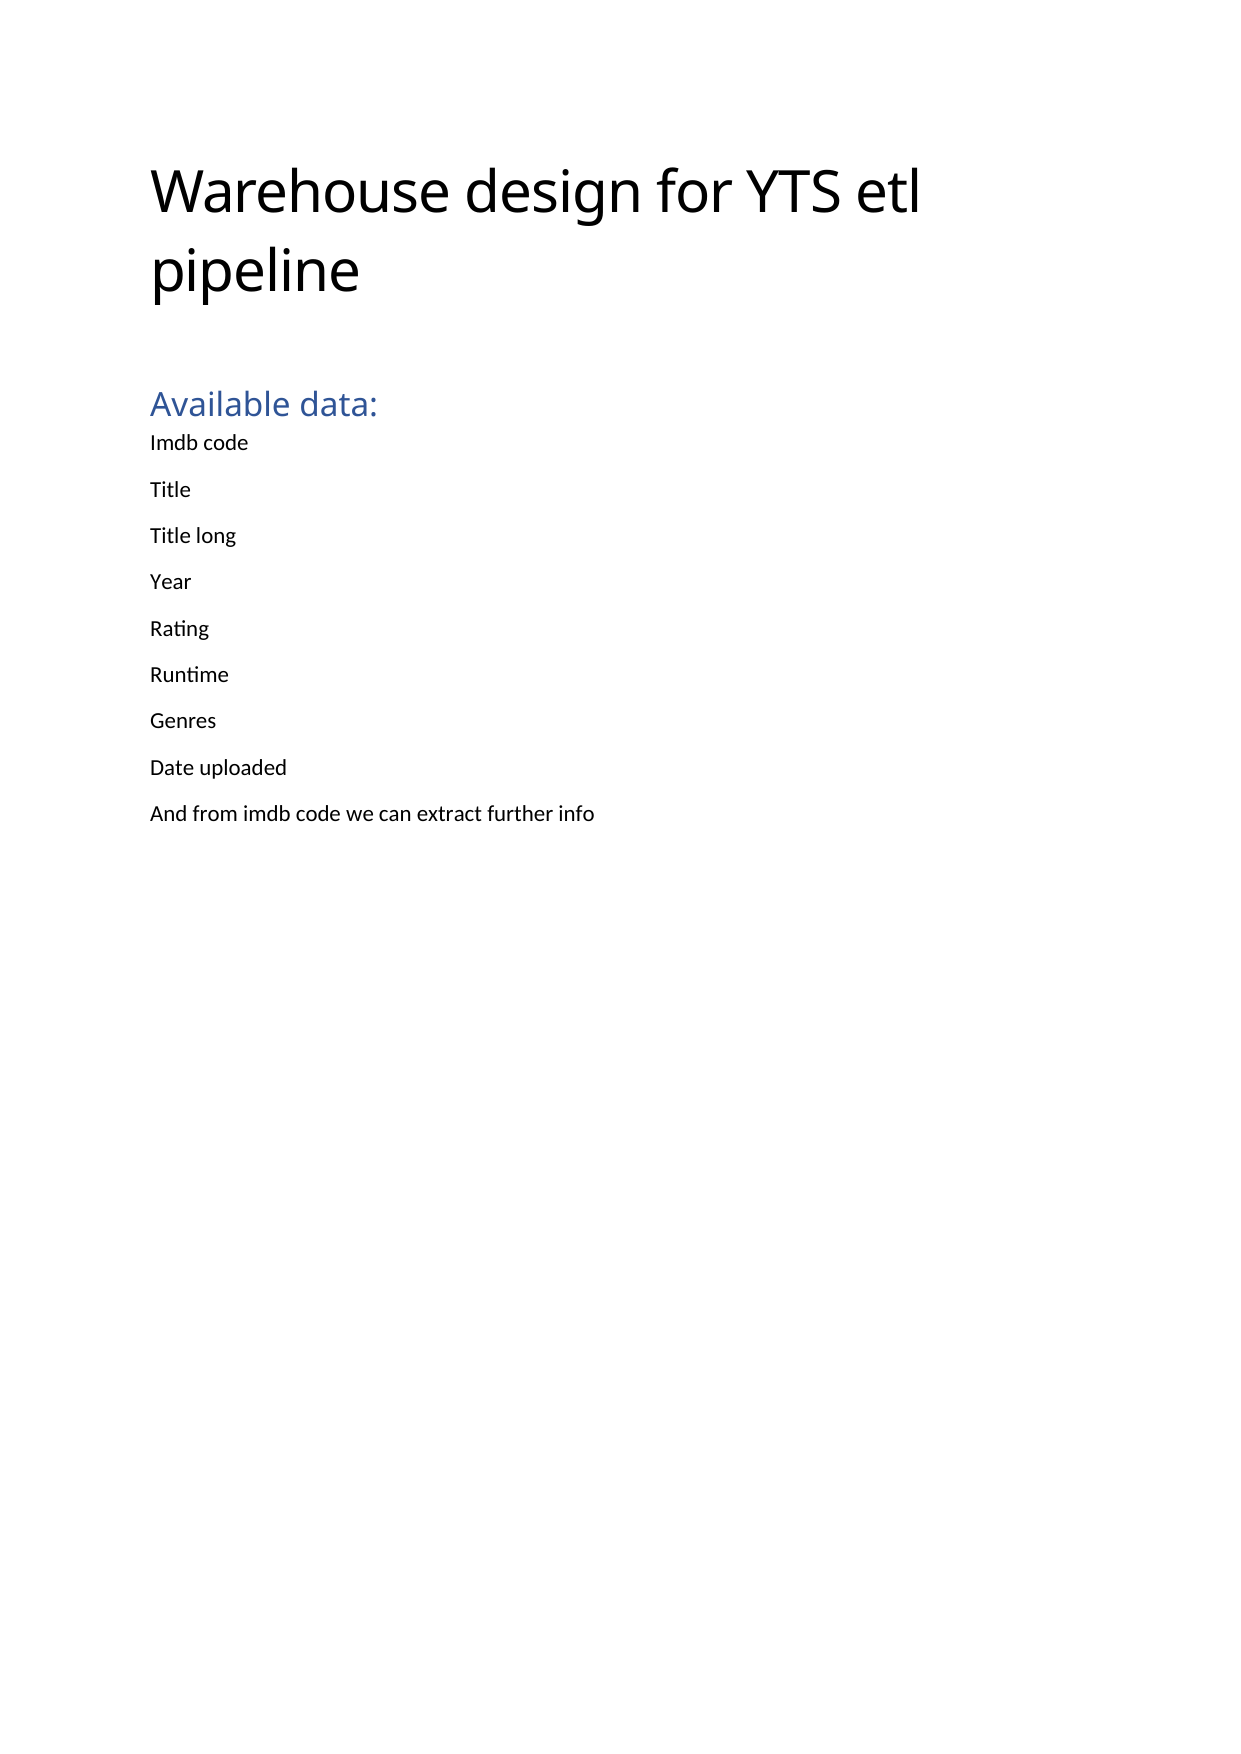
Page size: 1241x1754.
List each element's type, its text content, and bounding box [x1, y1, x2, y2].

text Date uploaded [150, 753, 1090, 781]
text Imdb code [150, 428, 1090, 456]
text Year [150, 567, 1090, 596]
text Rating [150, 614, 1090, 642]
text And from imdb code we can extract further info [150, 799, 1090, 827]
text Title long [150, 521, 1090, 549]
text Genres [150, 707, 1090, 734]
subtitle Available data: [150, 380, 1090, 426]
text Title [150, 475, 1090, 503]
text Runtime [150, 660, 1090, 688]
title Warehouse design for YTS etl pipeline [150, 150, 1090, 309]
